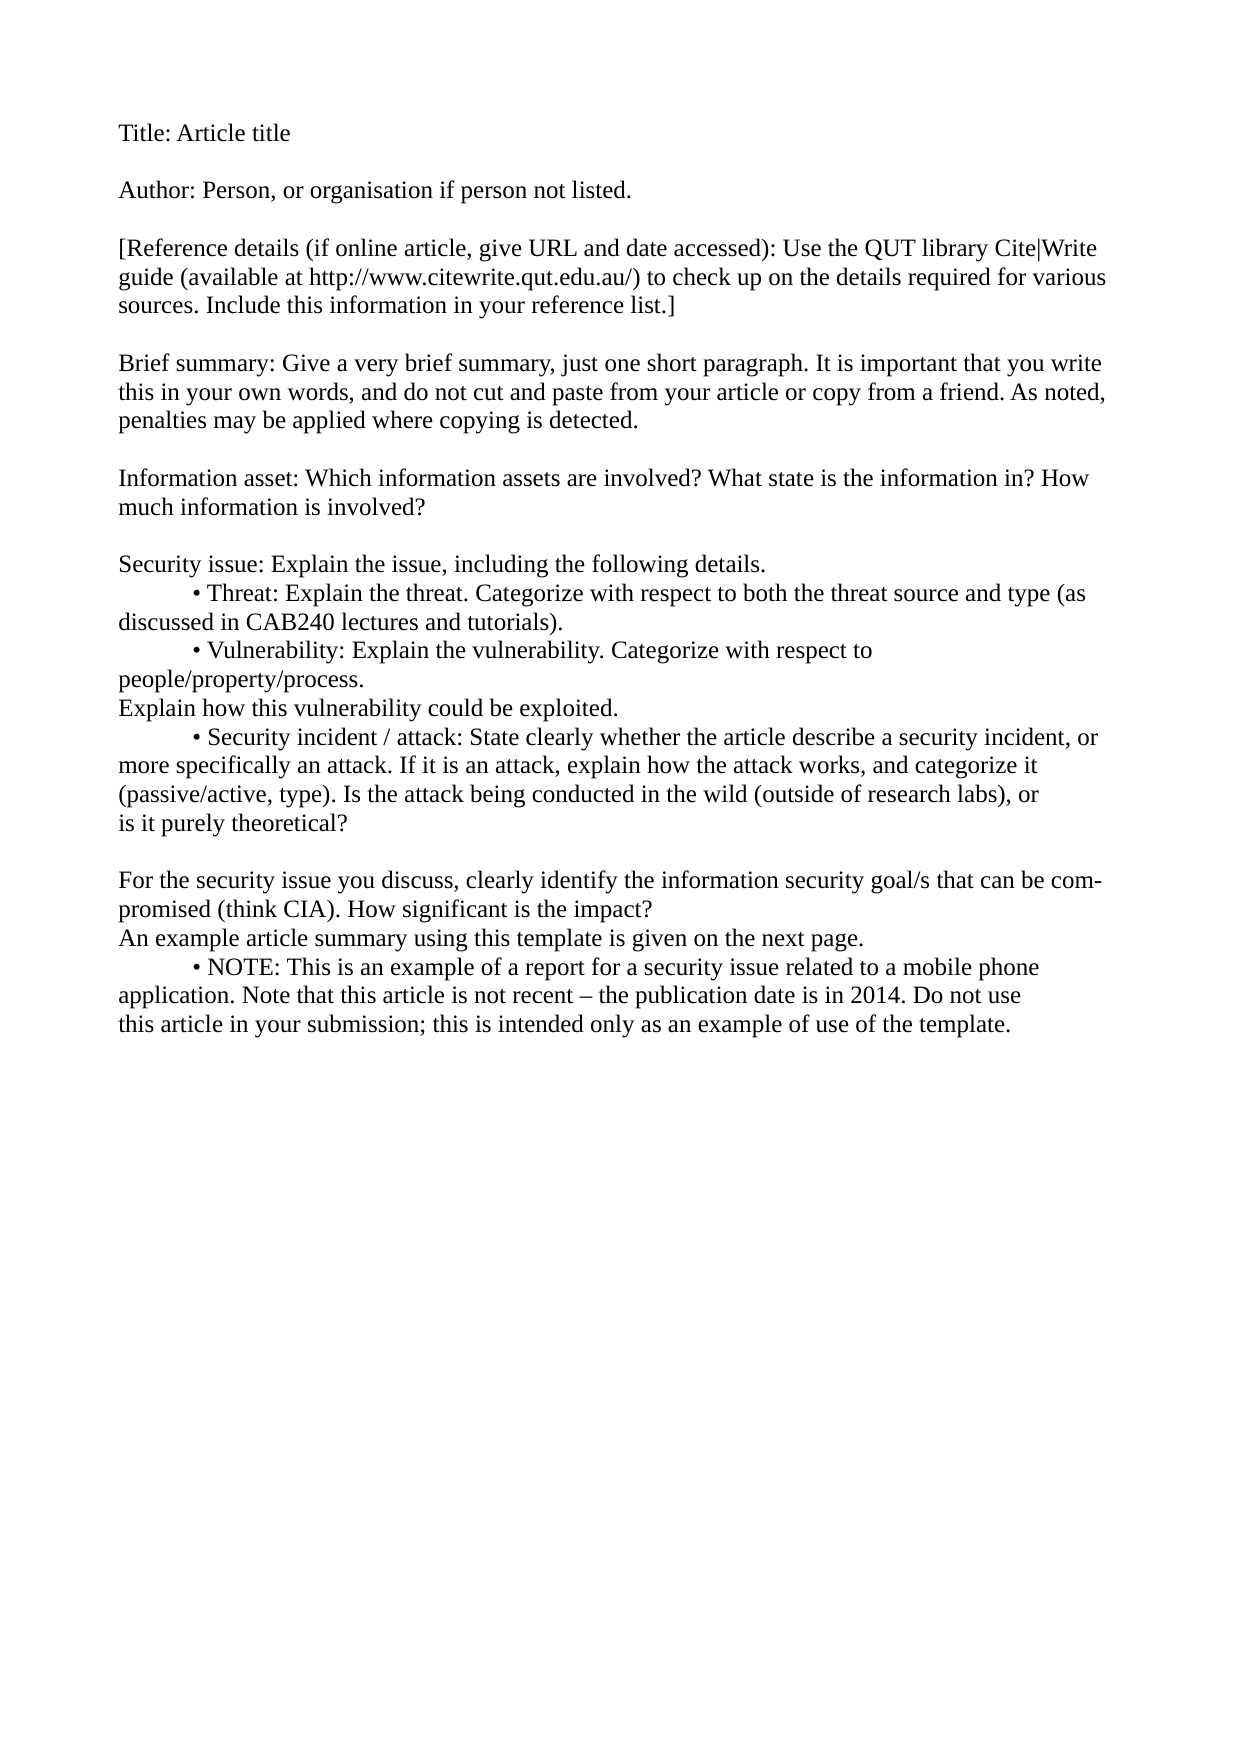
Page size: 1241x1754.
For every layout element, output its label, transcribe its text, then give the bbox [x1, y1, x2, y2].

text discussed in CAB240 lectures and tutorials). [118, 607, 1122, 636]
text is it purely theoretical? [118, 808, 1122, 837]
text • NOTE: This is an example of a report for a security issue related to a mobile phone [118, 952, 1122, 981]
text Information asset: Which information assets are involved? What state is the information in? How [118, 463, 1122, 492]
text Title: Article title [118, 118, 1122, 147]
text penalties may be applied where copying is detected. [118, 406, 1122, 434]
text much information is involved? [118, 492, 1122, 521]
text Explain how this vulnerability could be exploited. [118, 693, 1122, 722]
text • Security incident / attack: State clearly whether the article describe a security incident, or [118, 722, 1122, 751]
text Brief summary: Give a very brief summary, just one short paragraph. It is important that you write [118, 348, 1122, 377]
text promised (think CIA). How significant is the impact? [118, 894, 1122, 923]
text this article in your submission; this is intended only as an example of use of the template. [118, 1009, 1122, 1038]
text sources. Include this information in your reference list.] [118, 291, 1122, 319]
text • Threat: Explain the threat. Categorize with respect to both the threat source and type (as [118, 578, 1122, 607]
text Security issue: Explain the issue, including the following details. [118, 549, 1122, 578]
text For the security issue you discuss, clearly identify the information security goal/s that can be com- [118, 866, 1122, 894]
text guide (available at http://www.citewrite.qut.edu.au/) to check up on the details required for various [118, 262, 1122, 291]
text [Reference details (if online article, give URL and date accessed): Use the QUT library Cite|Write [118, 233, 1122, 262]
text Author: Person, or organisation if person not listed. [118, 176, 1122, 204]
text this in your own words, and do not cut and paste from your article or copy from a friend. As noted, [118, 377, 1122, 406]
text An example article summary using this template is given on the next page. [118, 923, 1122, 952]
text application. Note that this article is not recent – the publication date is in 2014. Do not use [118, 981, 1122, 1009]
text more specifically an attack. If it is an attack, explain how the attack works, and categorize it [118, 751, 1122, 779]
text • Vulnerability: Explain the vulnerability. Categorize with respect to people/property/process. [118, 636, 1122, 693]
text (passive/active, type). Is the attack being conducted in the wild (outside of research labs), or [118, 779, 1122, 808]
